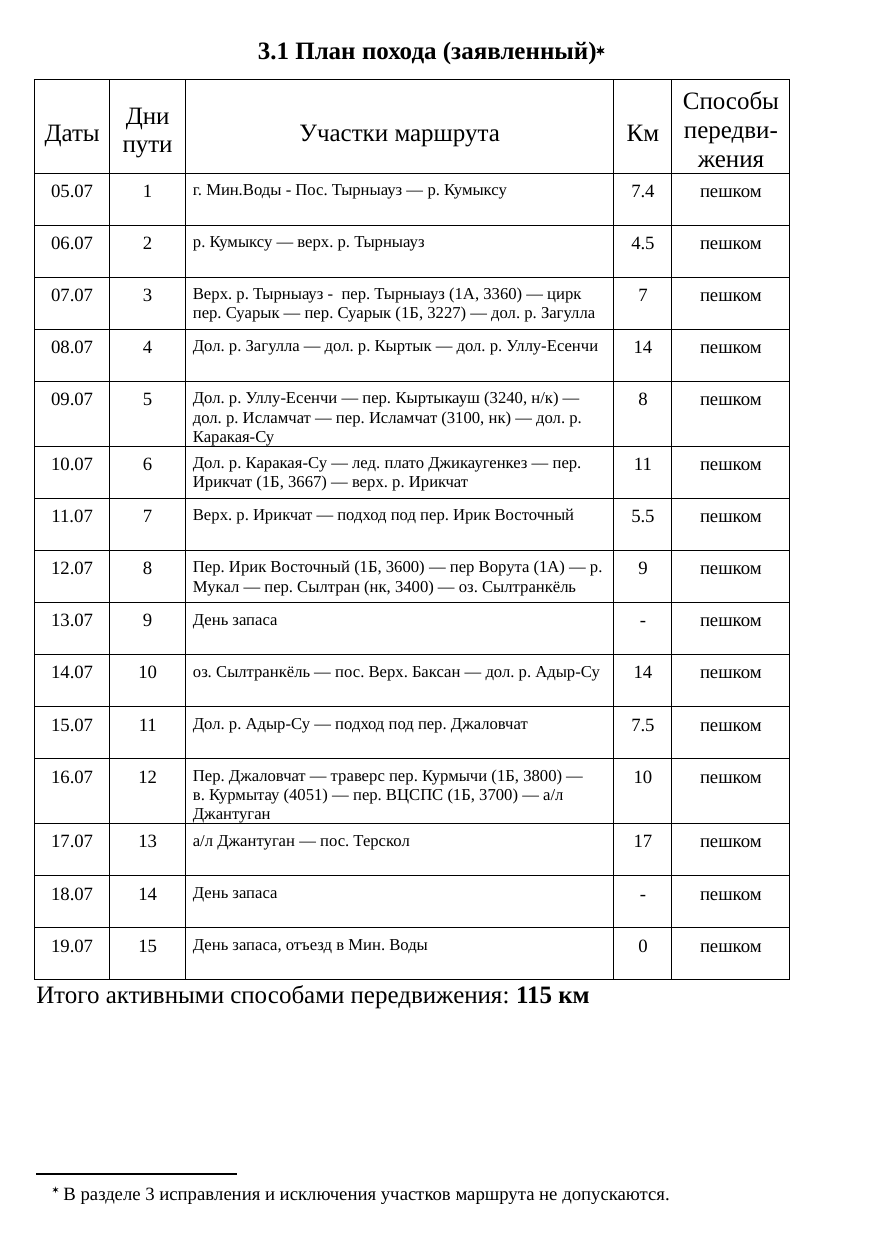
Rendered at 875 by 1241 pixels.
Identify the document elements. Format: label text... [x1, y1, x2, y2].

table_cell 5.5 [614, 499, 671, 550]
table_cell пешком [672, 876, 789, 927]
table_cell 10.07 [35, 447, 109, 498]
table_cell 11 [614, 447, 671, 498]
table_cell 2 [110, 226, 185, 277]
table_cell г. Мин.Воды - Пос. Тырныауз — р. Кумыксу [186, 174, 613, 225]
table_cell 08.07 [35, 330, 109, 381]
table_cell 09.07 [35, 382, 109, 446]
table_cell Верх. р. Тырныауз - пер. Тырныауз (1А, 3360) — цирк пер. Суарык — пер. Суарык (1Б, 3227) — дол. р. Загулла [186, 278, 613, 329]
table_cell 11 [110, 707, 185, 758]
text  В разделе 3 исправления и исключения участков маршрута не допускаются. [36, 1180, 838, 1204]
table_cell 15.07 [35, 707, 109, 758]
table_header Км [614, 80, 671, 173]
table_header Способы передви-жения [672, 80, 789, 173]
table_header Дни пути [110, 80, 185, 173]
table_cell 9 [110, 603, 185, 654]
table_cell - [614, 876, 671, 927]
table_cell 16.07 [35, 759, 109, 823]
table_cell пешком [672, 824, 789, 875]
table_cell 9 [614, 551, 671, 602]
table_cell пешком [672, 759, 789, 823]
table_cell 8 [110, 551, 185, 602]
table_cell 0 [614, 928, 671, 979]
table_cell 7.4 [614, 174, 671, 225]
table_cell 3 [110, 278, 185, 329]
table_cell Верх. р. Ирикчат — подход под пер. Ирик Восточный [186, 499, 613, 550]
table_cell 17.07 [35, 824, 109, 875]
table_cell пешком [672, 499, 789, 550]
table_cell День запаса [186, 876, 613, 927]
table_cell 19.07 [35, 928, 109, 979]
table_cell 14 [614, 330, 671, 381]
table_cell 7 [110, 499, 185, 550]
table_cell 18.07 [35, 876, 109, 927]
table_cell пешком [672, 603, 789, 654]
table_cell пешком [672, 382, 789, 446]
table_cell 14 [110, 876, 185, 927]
table_cell Пер. Джаловчат — траверс пер. Курмычи (1Б, 3800) — в. Курмытау (4051) — пер. ВЦСПС (1Б, 3700) — а/л Джантуган [186, 759, 613, 823]
table_cell пешком [672, 655, 789, 706]
table_cell 11.07 [35, 499, 109, 550]
table_cell 6 [110, 447, 185, 498]
table_cell 7.5 [614, 707, 671, 758]
table_cell пешком [672, 928, 789, 979]
table_cell 07.07 [35, 278, 109, 329]
table_cell 06.07 [35, 226, 109, 277]
table_cell - [614, 603, 671, 654]
table_cell Дол. р. Адыр-Су — подход под пер. Джаловчат [186, 707, 613, 758]
table_header Участки маршрута [186, 80, 613, 173]
table_cell а/л Джантуган — пос. Терскол [186, 824, 613, 875]
title Итого активными способами передвижения: 115 км [36, 980, 838, 1009]
table_cell пешком [672, 447, 789, 498]
table_cell Дол. р. Каракая-Су — лед. плато Джикаугенкез — пер. Ирикчат (1Б, 3667) — верх. р. Ирикчат [186, 447, 613, 498]
table_cell 13.07 [35, 603, 109, 654]
table_cell День запаса, отъезд в Мин. Воды [186, 928, 613, 979]
table_cell Пер. Ирик Восточный (1Б, 3600) — пер Ворута (1А) — р. Мукал — пер. Сылтран (нк, 3400) — оз. Сылтранкёль [186, 551, 613, 602]
table_cell 05.07 [35, 174, 109, 225]
table_cell пешком [672, 174, 789, 225]
text 3.1 План похода (заявленный) [36, 36, 825, 65]
table_header Даты [35, 80, 109, 173]
table_cell 4 [110, 330, 185, 381]
table_cell 15 [110, 928, 185, 979]
table_cell 8 [614, 382, 671, 446]
table_cell 10 [614, 759, 671, 823]
table_cell 7 [614, 278, 671, 329]
table_cell пешком [672, 278, 789, 329]
table_cell пешком [672, 551, 789, 602]
table_cell 5 [110, 382, 185, 446]
table_cell пешком [672, 226, 789, 277]
table_cell Дол. р. Уллу-Есенчи — пер. Кыртыкауш (3240, н/к) — дол. р. Исламчат — пер. Исламчат (3100, нк) — дол. р. Каракая-Су [186, 382, 613, 446]
table_cell 14 [614, 655, 671, 706]
table_cell 10 [110, 655, 185, 706]
table_cell День запаса [186, 603, 613, 654]
table_cell 12.07 [35, 551, 109, 602]
table_cell Дол. р. Загулла — дол. р. Кыртык — дол. р. Уллу-Есенчи [186, 330, 613, 381]
table_cell пешком [672, 707, 789, 758]
table_cell 4.5 [614, 226, 671, 277]
table_cell 13 [110, 824, 185, 875]
table_cell р. Кумыксу — верх. р. Тырныауз [186, 226, 613, 277]
table_cell оз. Сылтранкёль — пос. Верх. Баксан — дол. р. Адыр-Су [186, 655, 613, 706]
table_cell 1 [110, 174, 185, 225]
table_cell пешком [672, 330, 789, 381]
table_cell 12 [110, 759, 185, 823]
table_cell 14.07 [35, 655, 109, 706]
table_cell 17 [614, 824, 671, 875]
